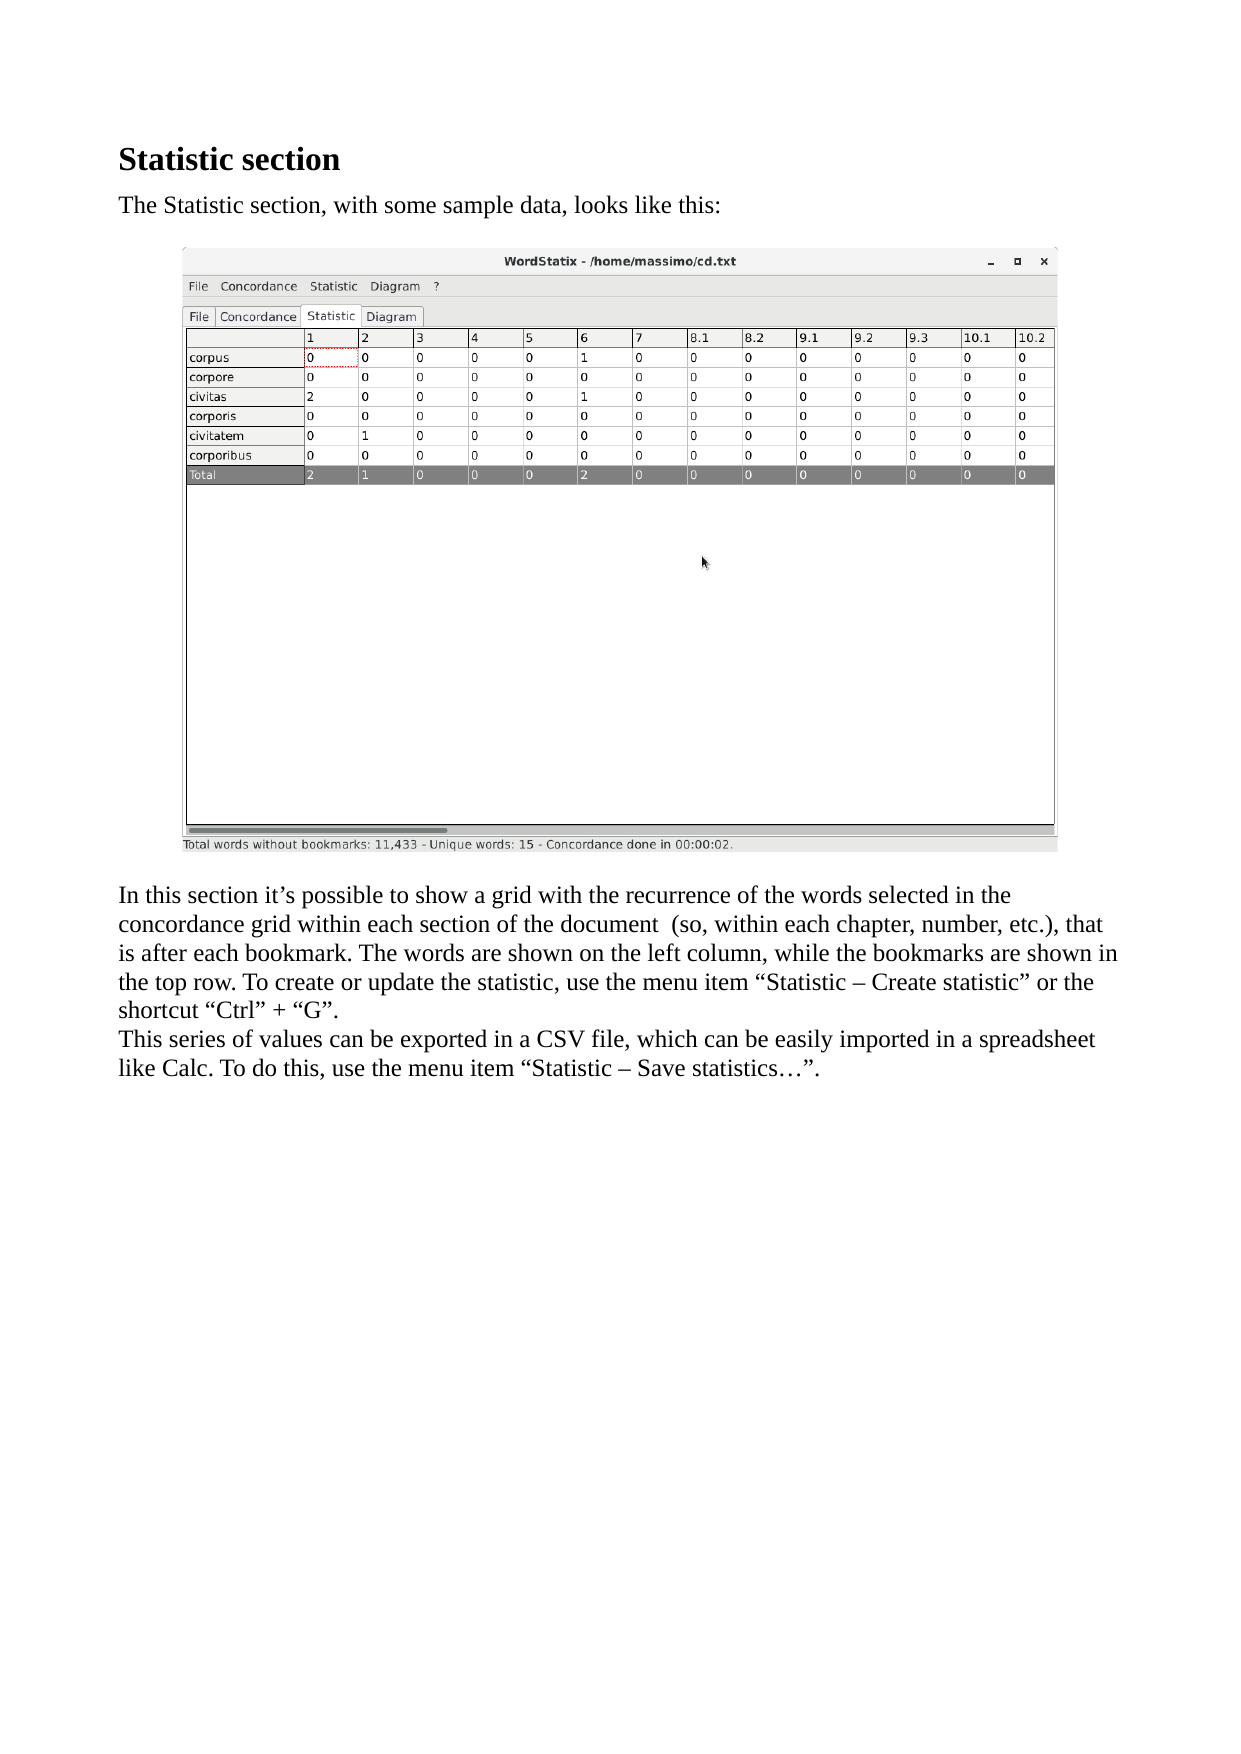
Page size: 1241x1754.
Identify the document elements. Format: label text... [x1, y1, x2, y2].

text This series of values can be exported in a CSV file, which can be easily imported in a spreadsheet like Calc. To do this, use the menu item “Statistic – Save statistics…”. [118, 1024, 1122, 1082]
picture [182, 247, 1058, 852]
subtitle Statistic section [118, 139, 1122, 178]
text In this section it’s possible to show a grid with the recurrence of the words selected in the concordance grid within each section of the document (so, within each chapter, number, etc.), that is after each bookmark. The words are shown on the left column, while the bookmarks are shown in the top row. To create or update the statistic, use the menu item “Statistic – Create statistic” or the shortcut “Ctrl” + “G”. [118, 881, 1122, 1024]
text The Statistic section, with some sample data, looks like this: [118, 190, 1122, 219]
